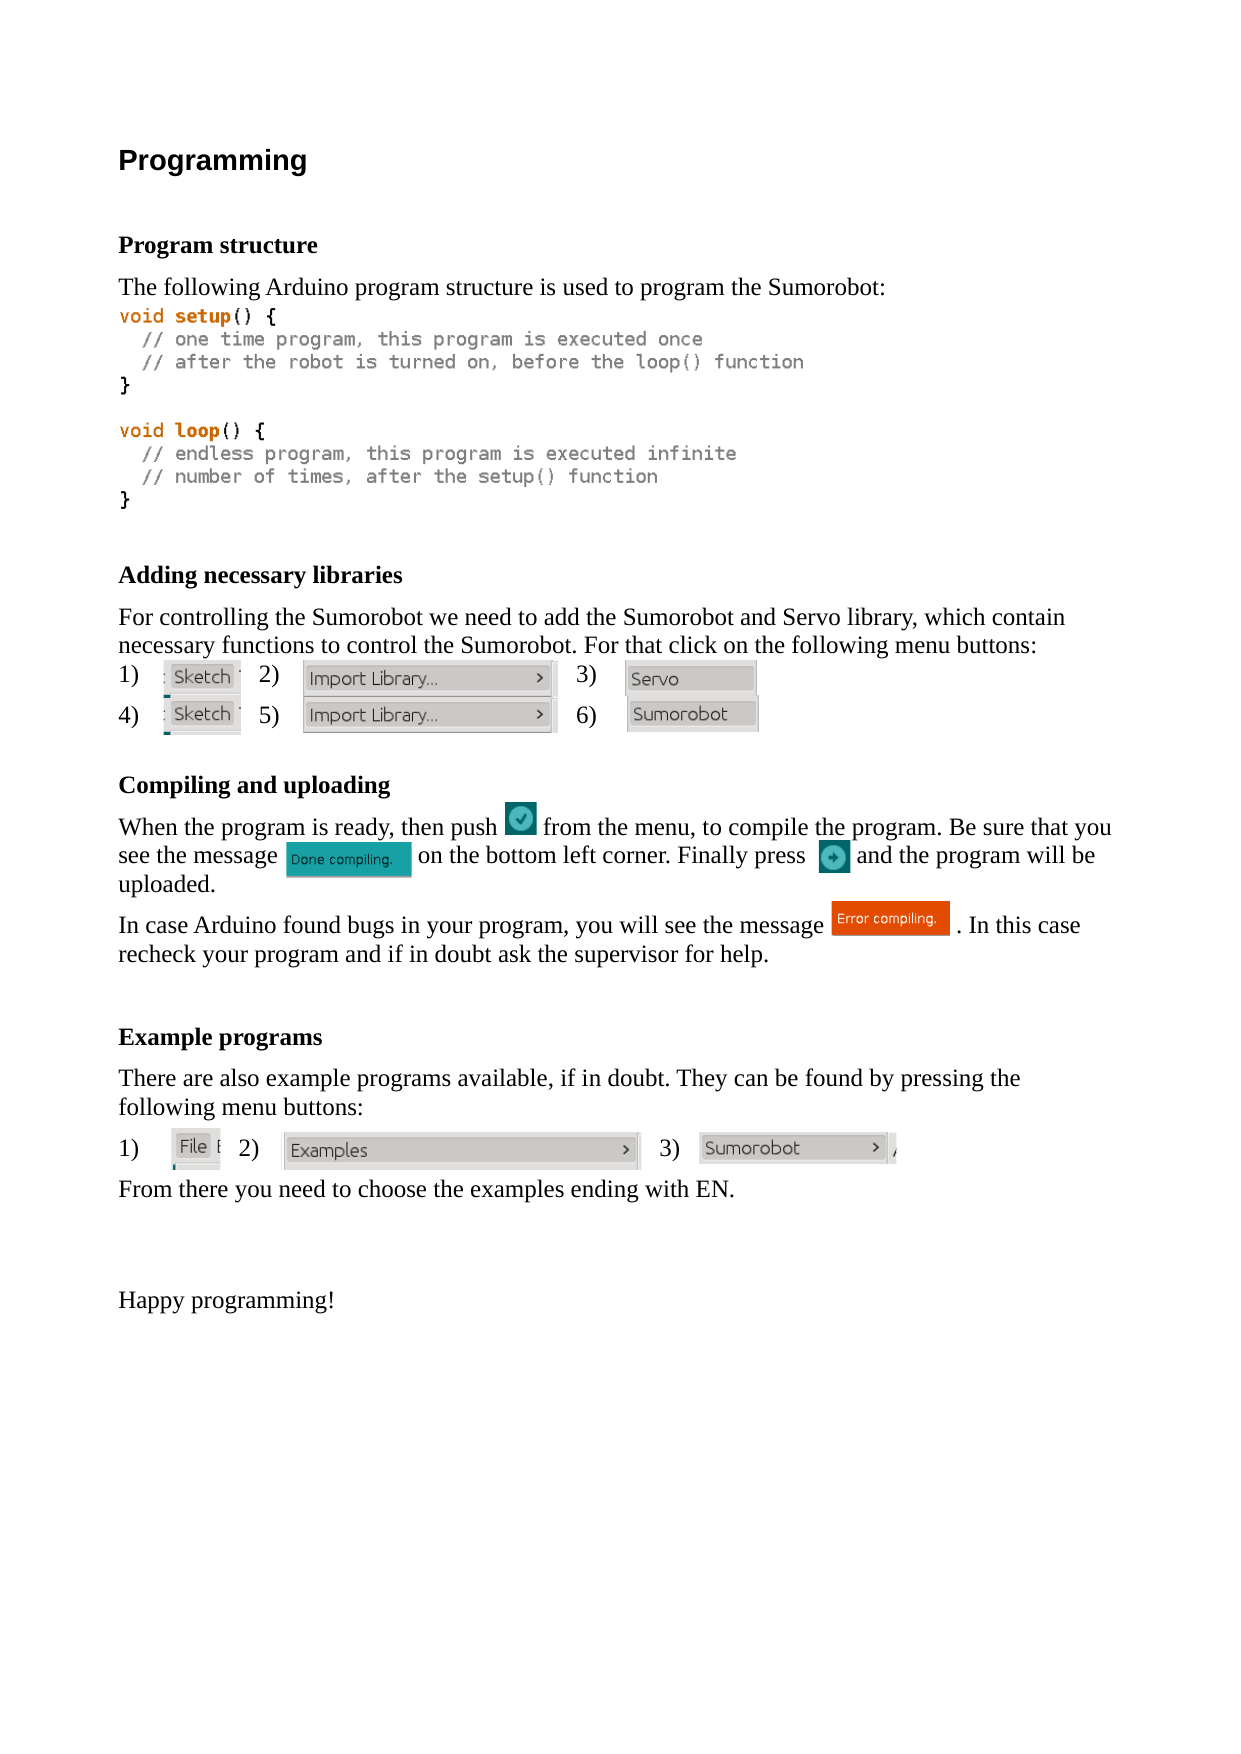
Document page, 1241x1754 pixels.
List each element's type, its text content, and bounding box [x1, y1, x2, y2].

picture [624, 660, 761, 732]
subtitle Programming [118, 143, 1122, 177]
picture [831, 901, 950, 936]
text 4) 5) 6) [118, 700, 1122, 758]
picture [163, 660, 241, 735]
picture [171, 1128, 221, 1170]
picture [119, 306, 805, 511]
text There are also example programs available, if in doubt. They can be found by pressing the following menu buttons: [118, 1063, 1122, 1120]
text 3) [642, 1133, 699, 1162]
picture [505, 802, 537, 835]
text [897, 1133, 1122, 1162]
text For controlling the Sumorobot we need to add the Sumorobot and Servo library, which contain necessary functions to control the Sumorobot. For that click on the following menu buttons: 1) 2) 3) [118, 602, 1122, 688]
text Compiling and uploading [118, 770, 1122, 799]
text In case Arduino found bugs in your program, you will see the message . In this case recheck your program and if in doubt ask the supervisor for help. [118, 910, 1122, 968]
text Program structure [118, 230, 1122, 259]
picture [699, 1132, 897, 1164]
text When the program is ready, then push from the menu, to compile the program. Be sure that you see the message on the bottom left corner. Finally press and the program will be uploaded. [118, 812, 1122, 898]
text 2) [221, 1133, 281, 1162]
text 1) [118, 1133, 171, 1162]
picture [818, 840, 851, 873]
text Happy programming! [118, 1285, 1122, 1314]
picture [281, 1132, 642, 1170]
picture [286, 842, 412, 878]
text The following Arduino program structure is used to program the Sumorobot: [118, 272, 1122, 300]
picture [302, 660, 558, 733]
text Adding necessary libraries [118, 560, 1122, 589]
text Example programs [118, 1022, 1122, 1050]
text From there you need to choose the examples ending with EN. [118, 1174, 1122, 1232]
